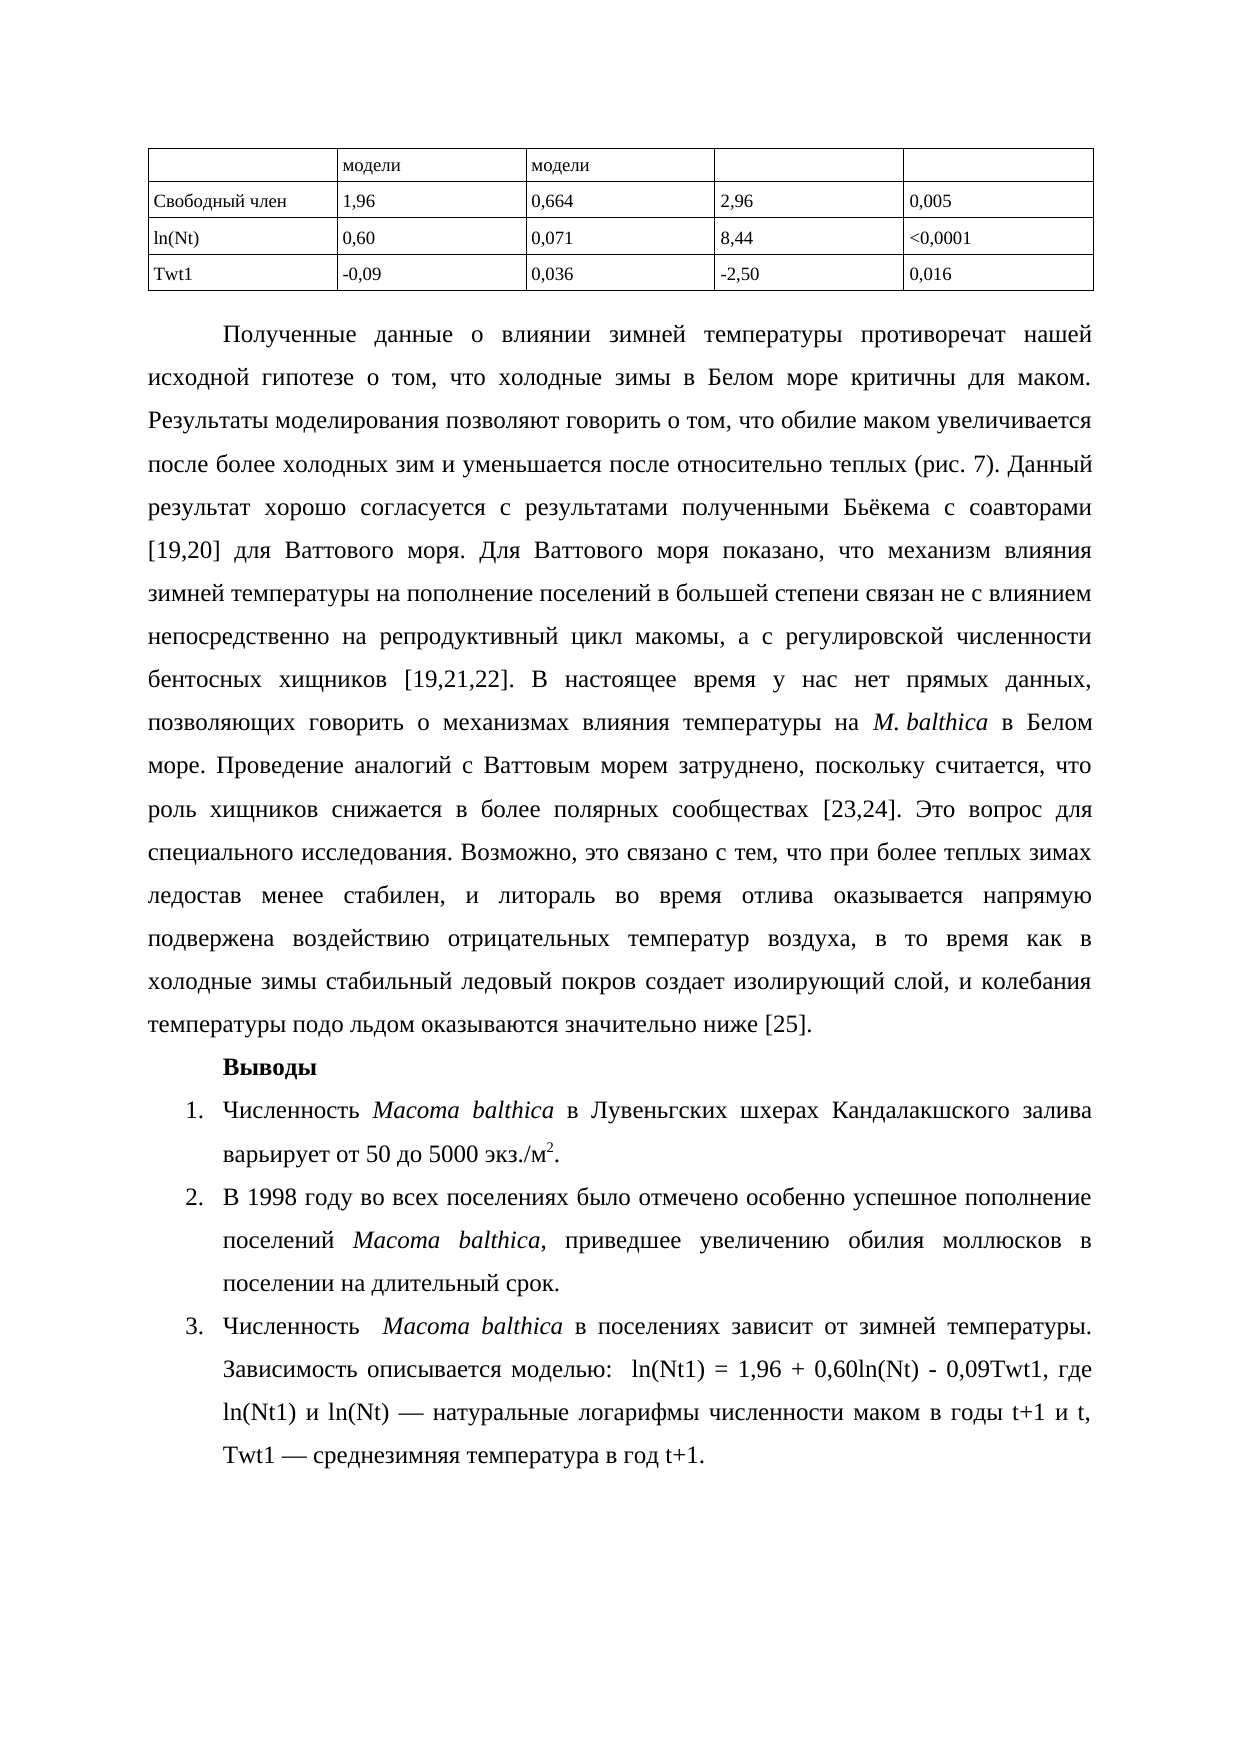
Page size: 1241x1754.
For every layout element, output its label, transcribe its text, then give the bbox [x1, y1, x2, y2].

table_cell -0,09 [338, 255, 526, 290]
table_header [715, 149, 903, 181]
table_cell 0,664 [527, 182, 714, 217]
table_cell 0,60 [338, 218, 526, 254]
table_cell 0,005 [904, 182, 1093, 217]
table_header модели [338, 149, 526, 181]
table_cell 8,44 [715, 218, 903, 254]
table_cell 1,96 [338, 182, 526, 217]
table_cell 0,016 [904, 255, 1093, 290]
list Численность Macoma balthica в поселениях зависит от зимней температуры. Зависимость описывается моделью: ln(Nt1) = 1,96 + 0,60ln(Nt) - 0,09Twt1, где ln(Nt1) и ln(Nt) — натуральные логарифмы численности маком в годы t+1 и t, Twt1 — среднезимняя температура в год t+1. [185, 1311, 1093, 1469]
table_header [149, 149, 337, 181]
table_header [904, 149, 1093, 181]
text Выводы [148, 1052, 1093, 1081]
text Полученные данные о влиянии зимней температуры противоречат нашей исходной гипотезе о том, что холодные зимы в Белом море критичны для маком. Результаты моделирования позволяют говорить о том, что обилие маком увеличивается после более холодных зим и уменьшается после относительно теплых (рис. 7). Данный результат хорошо согласуется с результатами полученными Бьёкема с соавторами [19,20] для Ваттового моря. Для Ваттового моря показано, что механизм влияния зимней температуры на пополнение поселений в большей степени связан не с влиянием непосредственно на репродуктивный цикл макомы, а с регулировской численности бентосных хищников [19,21,22]. В настоящее время у нас нет прямых данных, позволяющих говорить о механизмах влияния температуры на M. balthica в Белом море. Проведение аналогий с Ваттовым морем затруднено, поскольку считается, что роль хищников снижается в более полярных сообществах [23,24]. Это вопрос для специального исследования. Возможно, это связано с тем, что при более теплых зимах ледостав менее стабилен, и литораль во время отлива оказывается напрямую подвержена воздействию отрицательных температур воздуха, в то время как в холодные зимы стабильный ледовый покров создает изолирующий слой, и колебания температуры подо льдом оказываются значительно ниже [25]. [148, 319, 1093, 1038]
table_cell <0,0001 [904, 218, 1093, 254]
table_cell 0,036 [527, 255, 714, 290]
table_header модели [527, 149, 714, 181]
table_cell 0,071 [527, 218, 714, 254]
table_cell 2,96 [715, 182, 903, 217]
table_cell Свободный член [149, 182, 337, 217]
table_cell -2,50 [715, 255, 903, 290]
table_cell ln(Nt) [149, 218, 337, 254]
list В 1998 году во всех поселениях было отмечено особенно успешное пополнение поселений Macoma balthica, приведшее увеличению обилия моллюсков в поселении на длительный срок. [185, 1182, 1093, 1297]
list Численность Macoma balthica в Лувеньгских шхерах Кандалакшского залива варьирует от 50 до 5000 экз./м2. [185, 1096, 1093, 1167]
table_cell Twt1 [149, 255, 337, 290]
